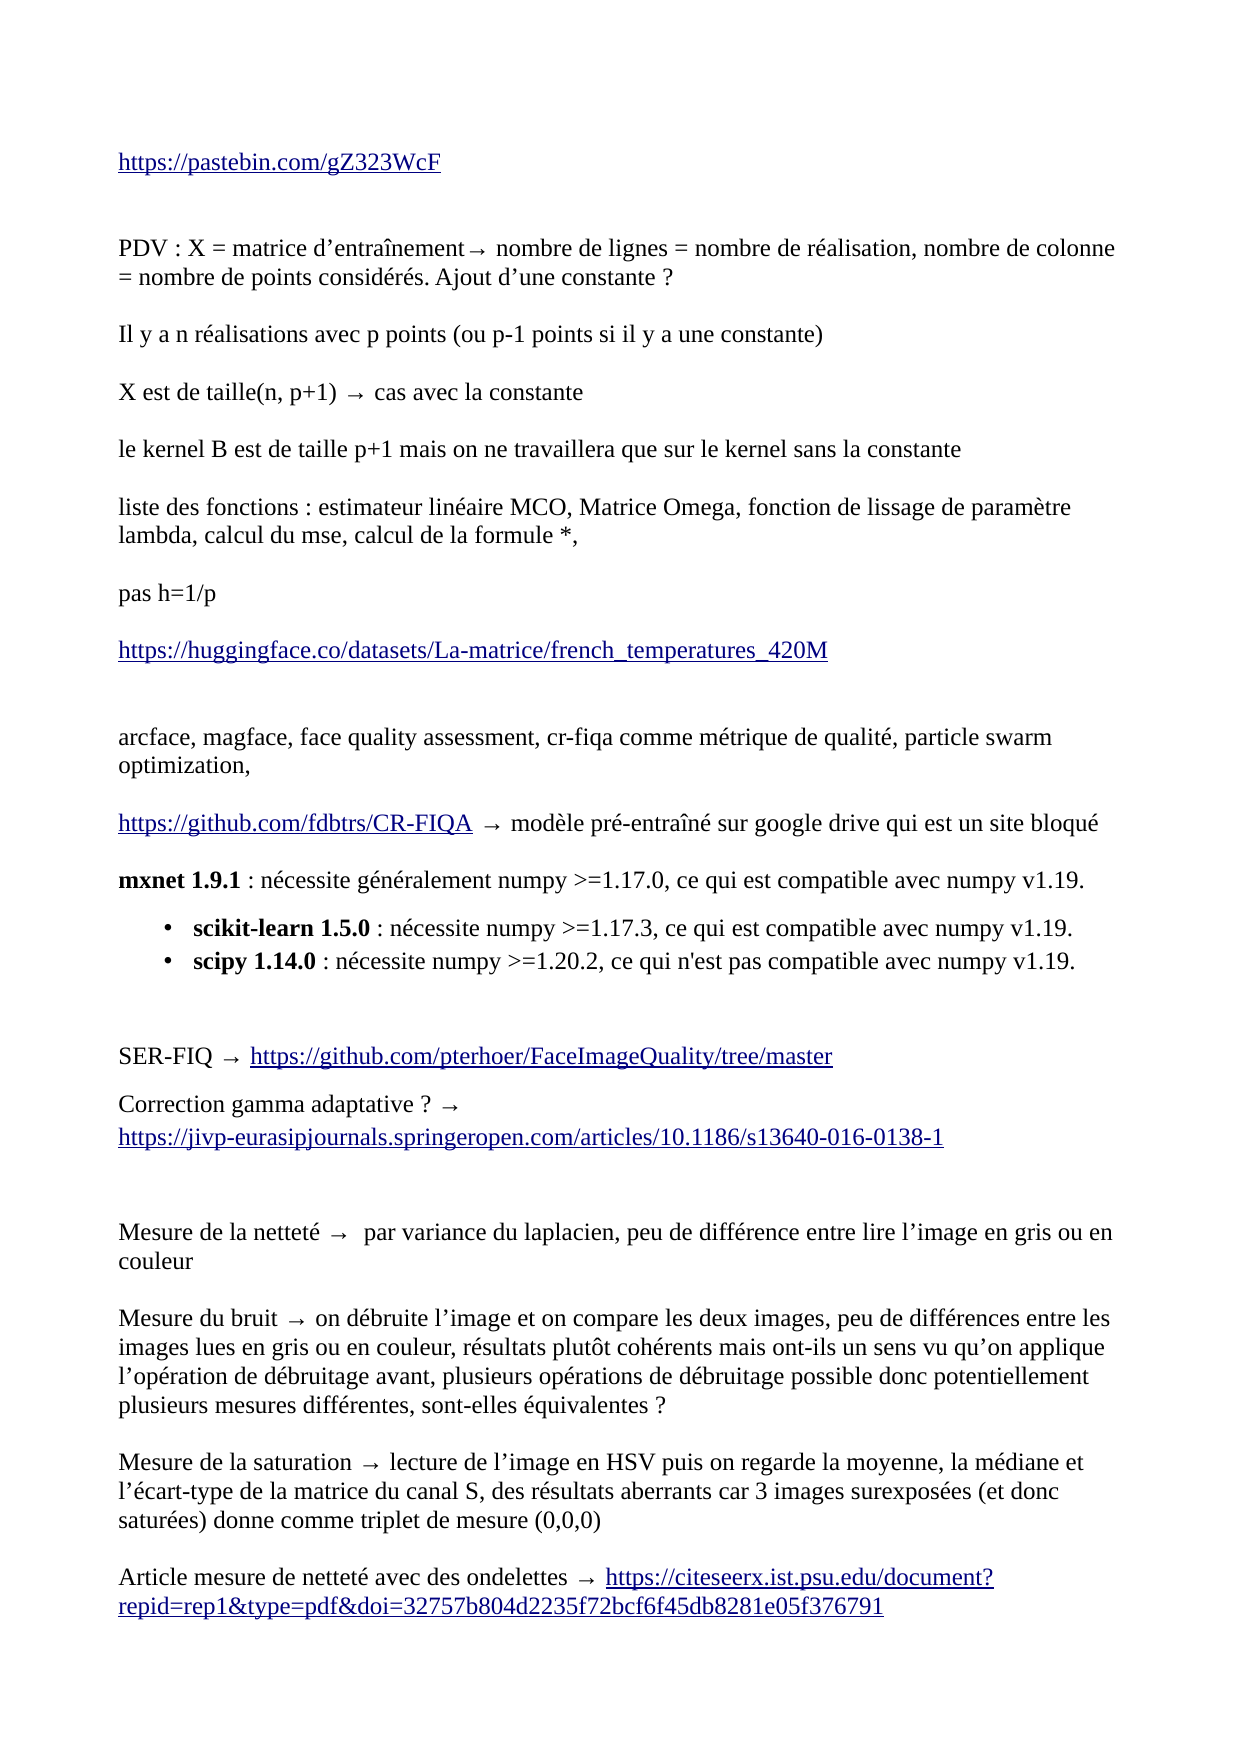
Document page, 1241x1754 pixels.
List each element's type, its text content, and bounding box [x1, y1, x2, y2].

text X est de taille(n, p+1) → cas avec la constante [118, 377, 1122, 406]
text PDV : X = matrice d’entraînement→ nombre de lignes = nombre de réalisation, nombre de colonne = nombre de points considérés. Ajout d’une constante ? [118, 233, 1122, 291]
text arcface, magface, face quality assessment, cr-fiqa comme métrique de qualité, particle swarm optimization, [118, 722, 1122, 779]
text Correction gamma adaptative ? → https://jivp-eurasipjournals.springeropen.com/articles/10.1186/s13640-016-0138-1 [118, 1089, 1122, 1151]
text Il y a n réalisations avec p points (ou p-1 points si il y a une constante) [118, 319, 1122, 348]
text Article mesure de netteté avec des ondelettes → https://citeseerx.ist.psu.edu/document?repid=rep1&type=pdf&doi=32757b804d2235f72bcf6f45db8281e05f376791 [118, 1562, 1122, 1620]
text SER-FIQ → https://github.com/pterhoer/FaceImageQuality/tree/master [118, 1041, 1122, 1070]
text https://pastebin.com/gZ323WcF [118, 147, 1122, 176]
text Mesure de la netteté → par variance du laplacien, peu de différence entre lire l’image en gris ou en couleur [118, 1217, 1122, 1275]
text liste des fonctions : estimateur linéaire MCO, Matrice Omega, fonction de lissage de paramètre lambda, calcul du mse, calcul de la formule *, [118, 492, 1122, 549]
text mxnet 1.9.1 : nécessite généralement numpy >=1.17.0, ce qui est compatible avec numpy v1.19. [118, 866, 1122, 894]
list scipy 1.14.0 : nécessite numpy >=1.20.2, ce qui n'est pas compatible avec numpy v1.19. [164, 946, 1122, 975]
text Mesure de la saturation → lecture de l’image en HSV puis on regarde la moyenne, la médiane et l’écart-type de la matrice du canal S, des résultats aberrants car 3 images surexposées (et donc saturées) donne comme triplet de mesure (0,0,0) [118, 1447, 1122, 1533]
text https://huggingface.co/datasets/La-matrice/french_temperatures_420M [118, 636, 1122, 664]
text https://github.com/fdbtrs/CR-FIQA → modèle pré-entraîné sur google drive qui est un site bloqué [118, 808, 1122, 837]
text pas h=1/p [118, 578, 1122, 607]
list scikit-learn 1.5.0 : nécessite numpy >=1.17.3, ce qui est compatible avec numpy v1.19. [164, 913, 1122, 942]
text le kernel B est de taille p+1 mais on ne travaillera que sur le kernel sans la constante [118, 434, 1122, 463]
text Mesure du bruit → on débruite l’image et on compare les deux images, peu de différences entre les images lues en gris ou en couleur, résultats plutôt cohérents mais ont-ils un sens vu qu’on applique l’opération de débruitage avant, plusieurs opérations de débruitage possible donc potentiellement plusieurs mesures différentes, sont-elles équivalentes ? [118, 1303, 1122, 1418]
